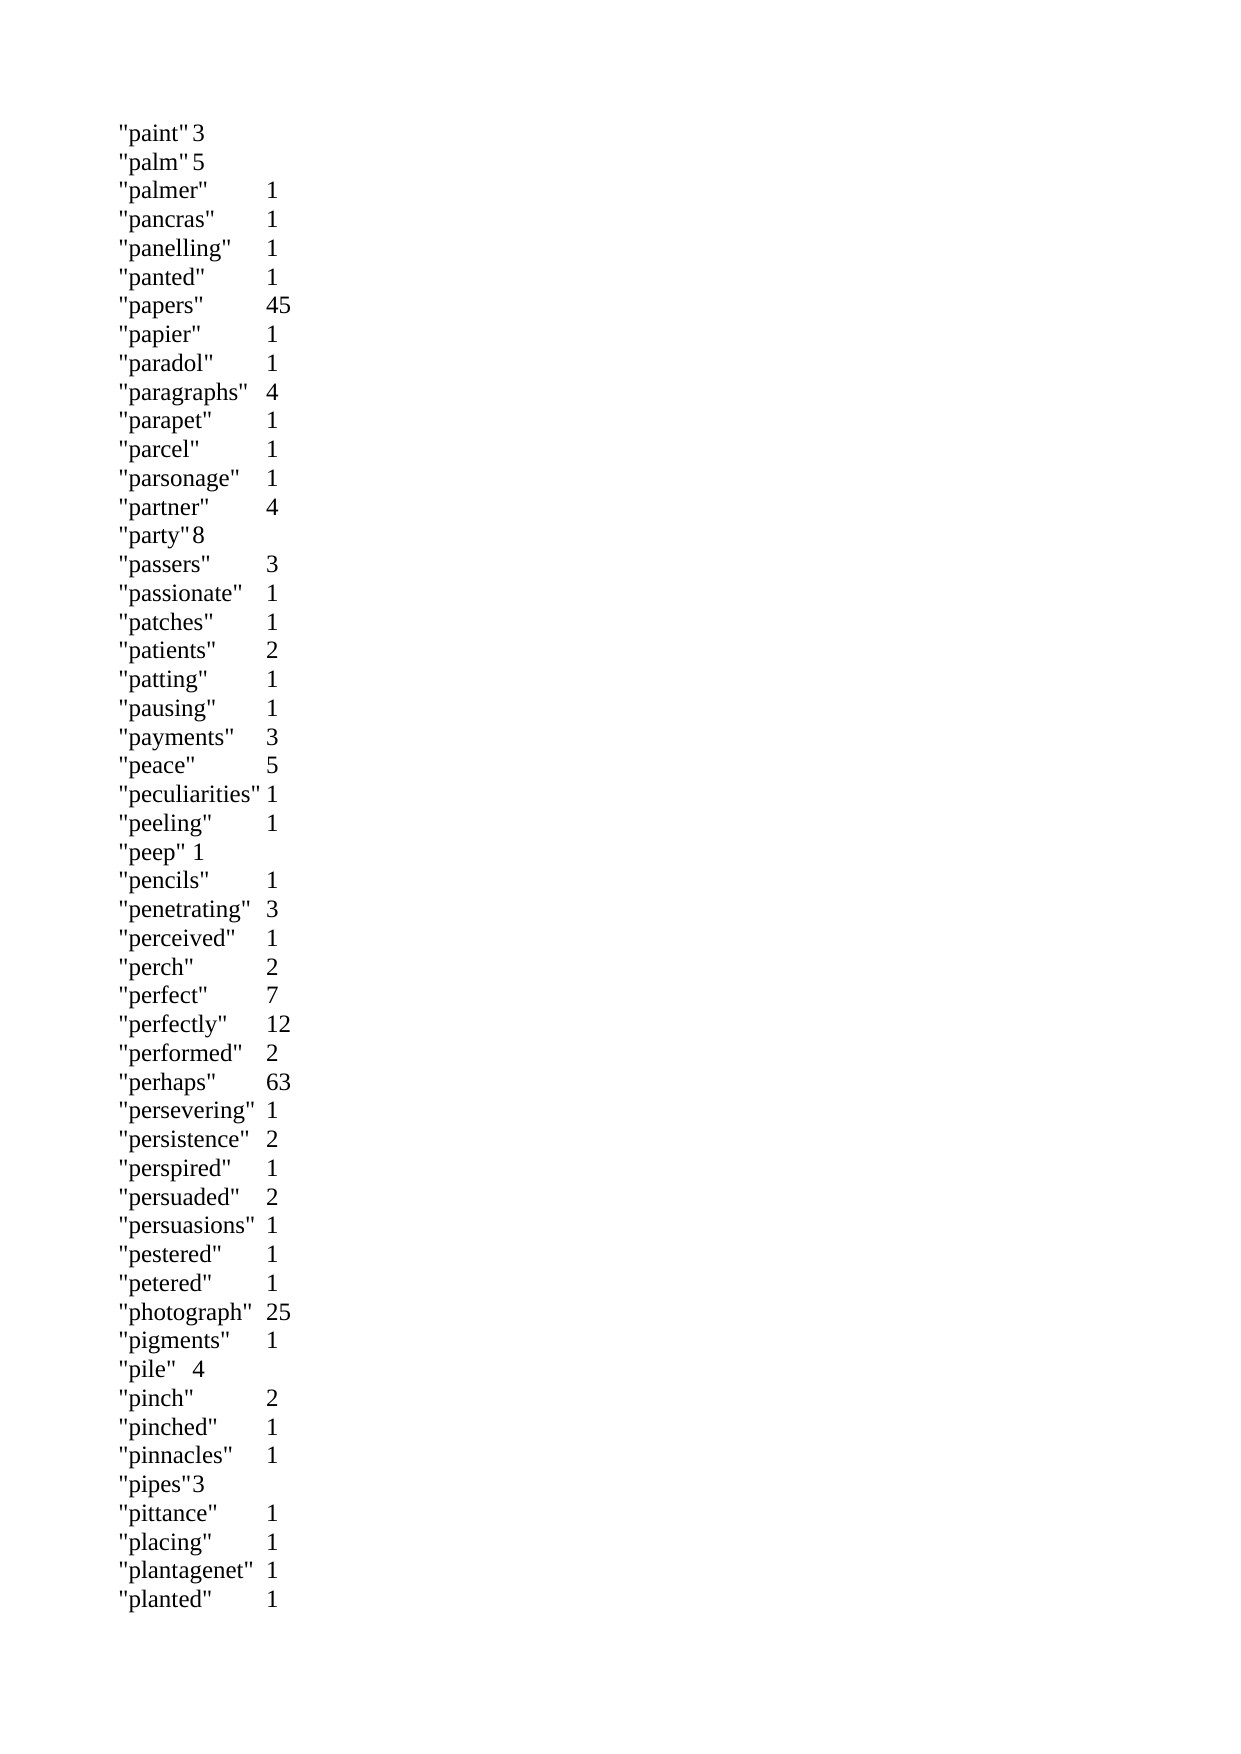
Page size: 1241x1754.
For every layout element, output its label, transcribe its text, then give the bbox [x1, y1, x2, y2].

text "persuasions" 1 [118, 1211, 1122, 1239]
text "placing" 1 [118, 1527, 1122, 1556]
text "paradol" 1 [118, 348, 1122, 377]
text "parcel" 1 [118, 434, 1122, 463]
text "persistence" 2 [118, 1124, 1122, 1153]
text "pausing" 1 [118, 693, 1122, 722]
text "peace" 5 [118, 751, 1122, 779]
text "perch" 2 [118, 952, 1122, 981]
text "performed" 2 [118, 1038, 1122, 1067]
text "perceived" 1 [118, 923, 1122, 952]
text "passers" 3 [118, 549, 1122, 578]
text "perspired" 1 [118, 1153, 1122, 1182]
text "party" 8 [118, 521, 1122, 549]
text "panted" 1 [118, 262, 1122, 291]
text "patting" 1 [118, 664, 1122, 693]
text "pinched" 1 [118, 1412, 1122, 1441]
text "pancras" 1 [118, 204, 1122, 233]
text "perhaps" 63 [118, 1067, 1122, 1096]
text "perfectly" 12 [118, 1009, 1122, 1038]
text "peculiarities" 1 [118, 779, 1122, 808]
text "patches" 1 [118, 607, 1122, 636]
text "pittance" 1 [118, 1498, 1122, 1527]
text "planted" 1 [118, 1584, 1122, 1613]
text "paragraphs" 4 [118, 377, 1122, 406]
text "pile" 4 [118, 1354, 1122, 1383]
text "plantagenet" 1 [118, 1556, 1122, 1584]
text "pinnacles" 1 [118, 1441, 1122, 1469]
text "pencils" 1 [118, 866, 1122, 894]
text "passionate" 1 [118, 578, 1122, 607]
text "palmer" 1 [118, 176, 1122, 204]
text "papers" 45 [118, 291, 1122, 319]
text "penetrating" 3 [118, 894, 1122, 923]
text "panelling" 1 [118, 233, 1122, 262]
text "pipes" 3 [118, 1469, 1122, 1498]
text "patients" 2 [118, 636, 1122, 664]
text "perfect" 7 [118, 981, 1122, 1009]
text "pigments" 1 [118, 1326, 1122, 1354]
text "pinch" 2 [118, 1383, 1122, 1412]
text "payments" 3 [118, 722, 1122, 751]
text "persuaded" 2 [118, 1182, 1122, 1211]
text "persevering" 1 [118, 1096, 1122, 1124]
text "peeling" 1 [118, 808, 1122, 837]
text "papier" 1 [118, 319, 1122, 348]
text "peep" 1 [118, 837, 1122, 866]
text "partner" 4 [118, 492, 1122, 521]
text "pestered" 1 [118, 1239, 1122, 1268]
text "parapet" 1 [118, 406, 1122, 434]
text "paint" 3 [118, 118, 1122, 147]
text "palm" 5 [118, 147, 1122, 176]
text "parsonage" 1 [118, 463, 1122, 492]
text "petered" 1 [118, 1268, 1122, 1297]
text "photograph" 25 [118, 1297, 1122, 1326]
